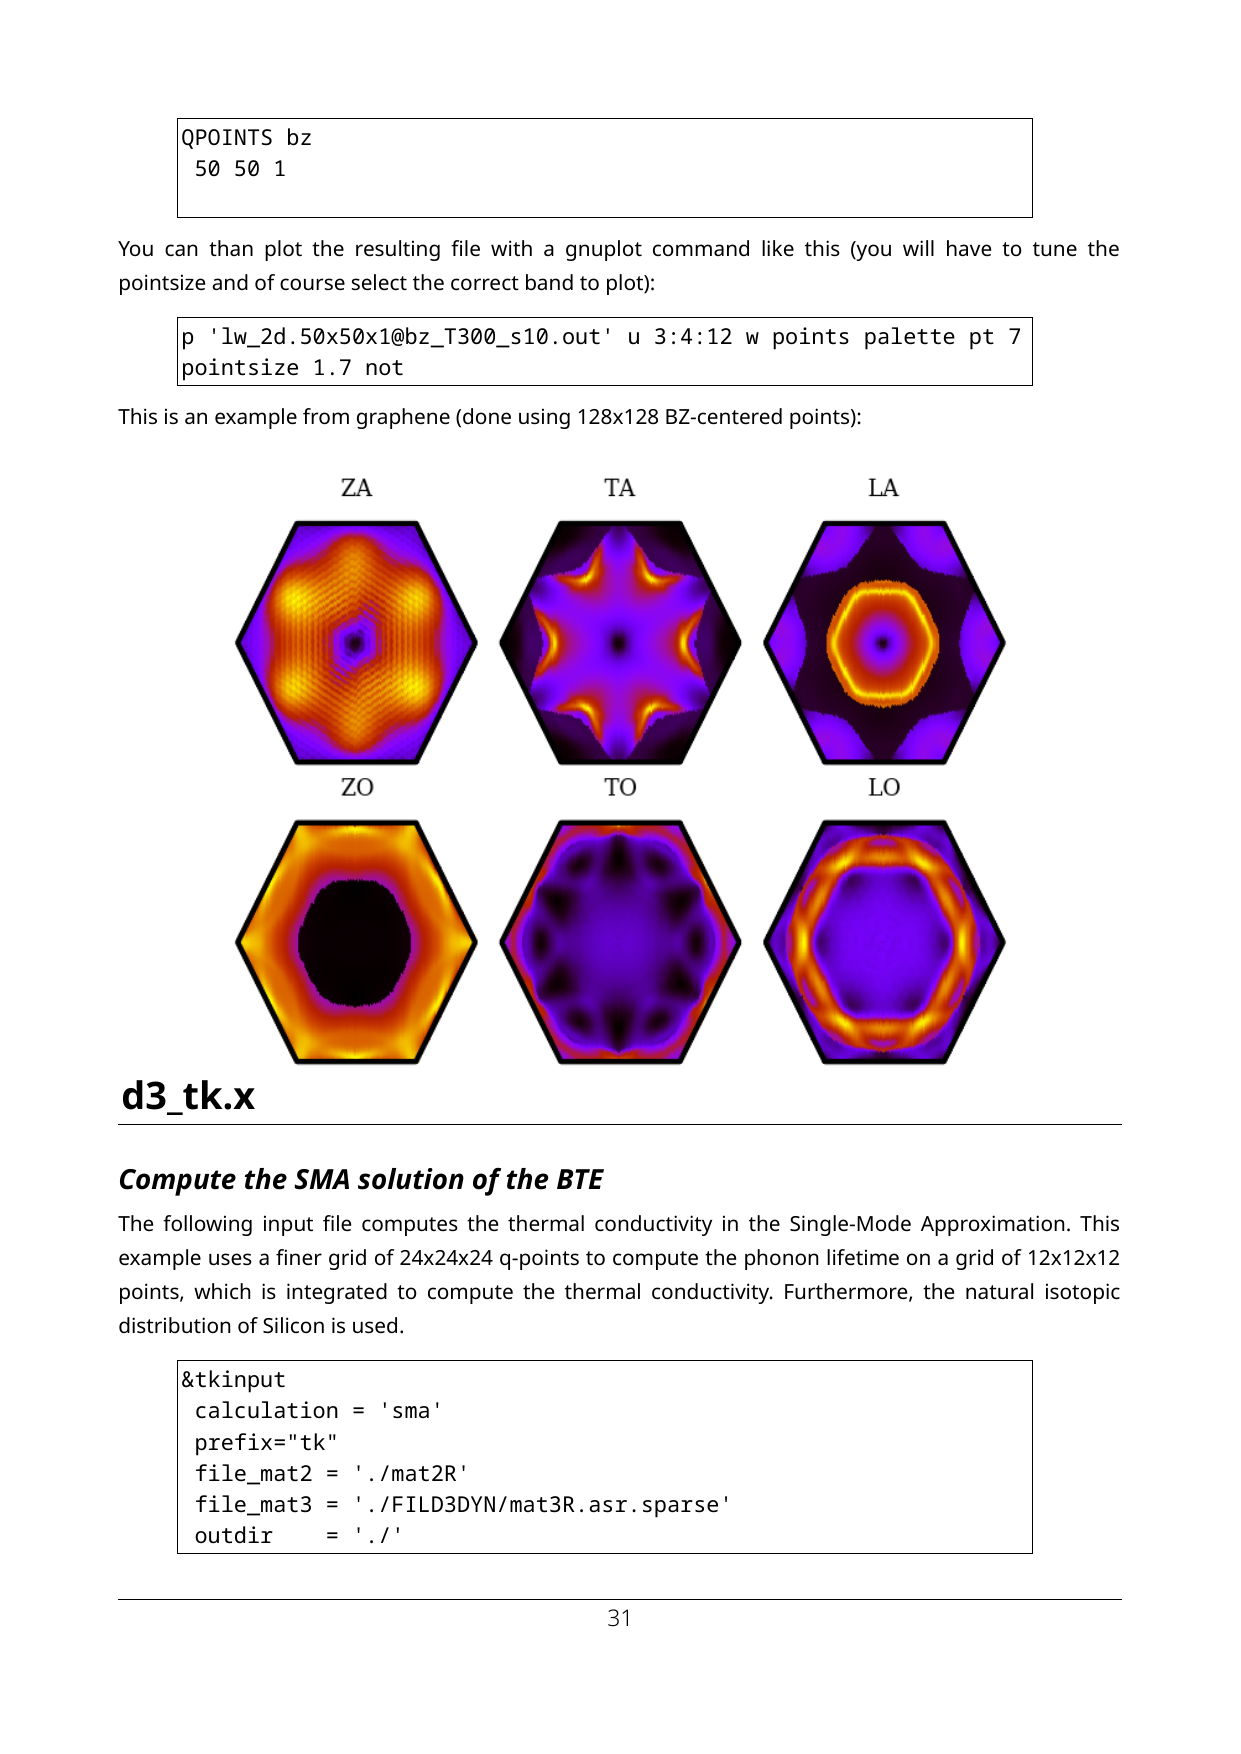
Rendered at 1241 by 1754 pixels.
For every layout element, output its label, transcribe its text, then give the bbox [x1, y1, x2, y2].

text The following input file computes the thermal conductivity in the Single-Mode Approximation. This example uses a finer grid of 24x24x24 q-points to compute the phonon lifetime on a grid of 12x12x12 points, which is integrated to compute the thermal conductivity. Furthermore, the natural isotopic distribution of Silicon is used. [118, 1209, 1122, 1340]
text You can than plot the resulting file with a gnuplot command like this (you will have to tune the pointsize and of course select the correct band to plot): [118, 234, 1122, 297]
subtitle Compute the SMA solution of the BTE [118, 1159, 1122, 1197]
picture [225, 470, 1016, 1069]
subtitle d3_tk.x [118, 496, 1122, 1124]
text QPOINTS bz 50 50 1 [178, 119, 1032, 217]
text &tkinput calculation = 'sma' prefix="tk" file_mat2 = './mat2R' file_mat3 = './FILD3DYN/mat3R.asr.sparse' outdir = './' [178, 1361, 1032, 1553]
text p 'lw_2d.50x50x1@bz_T300_s10.out' u 3:4:12 w points palette pt 7 pointsize 1.7 not [178, 318, 1032, 385]
text This is an example from graphene (done using 128x128 BZ-centered points): [118, 402, 1122, 431]
